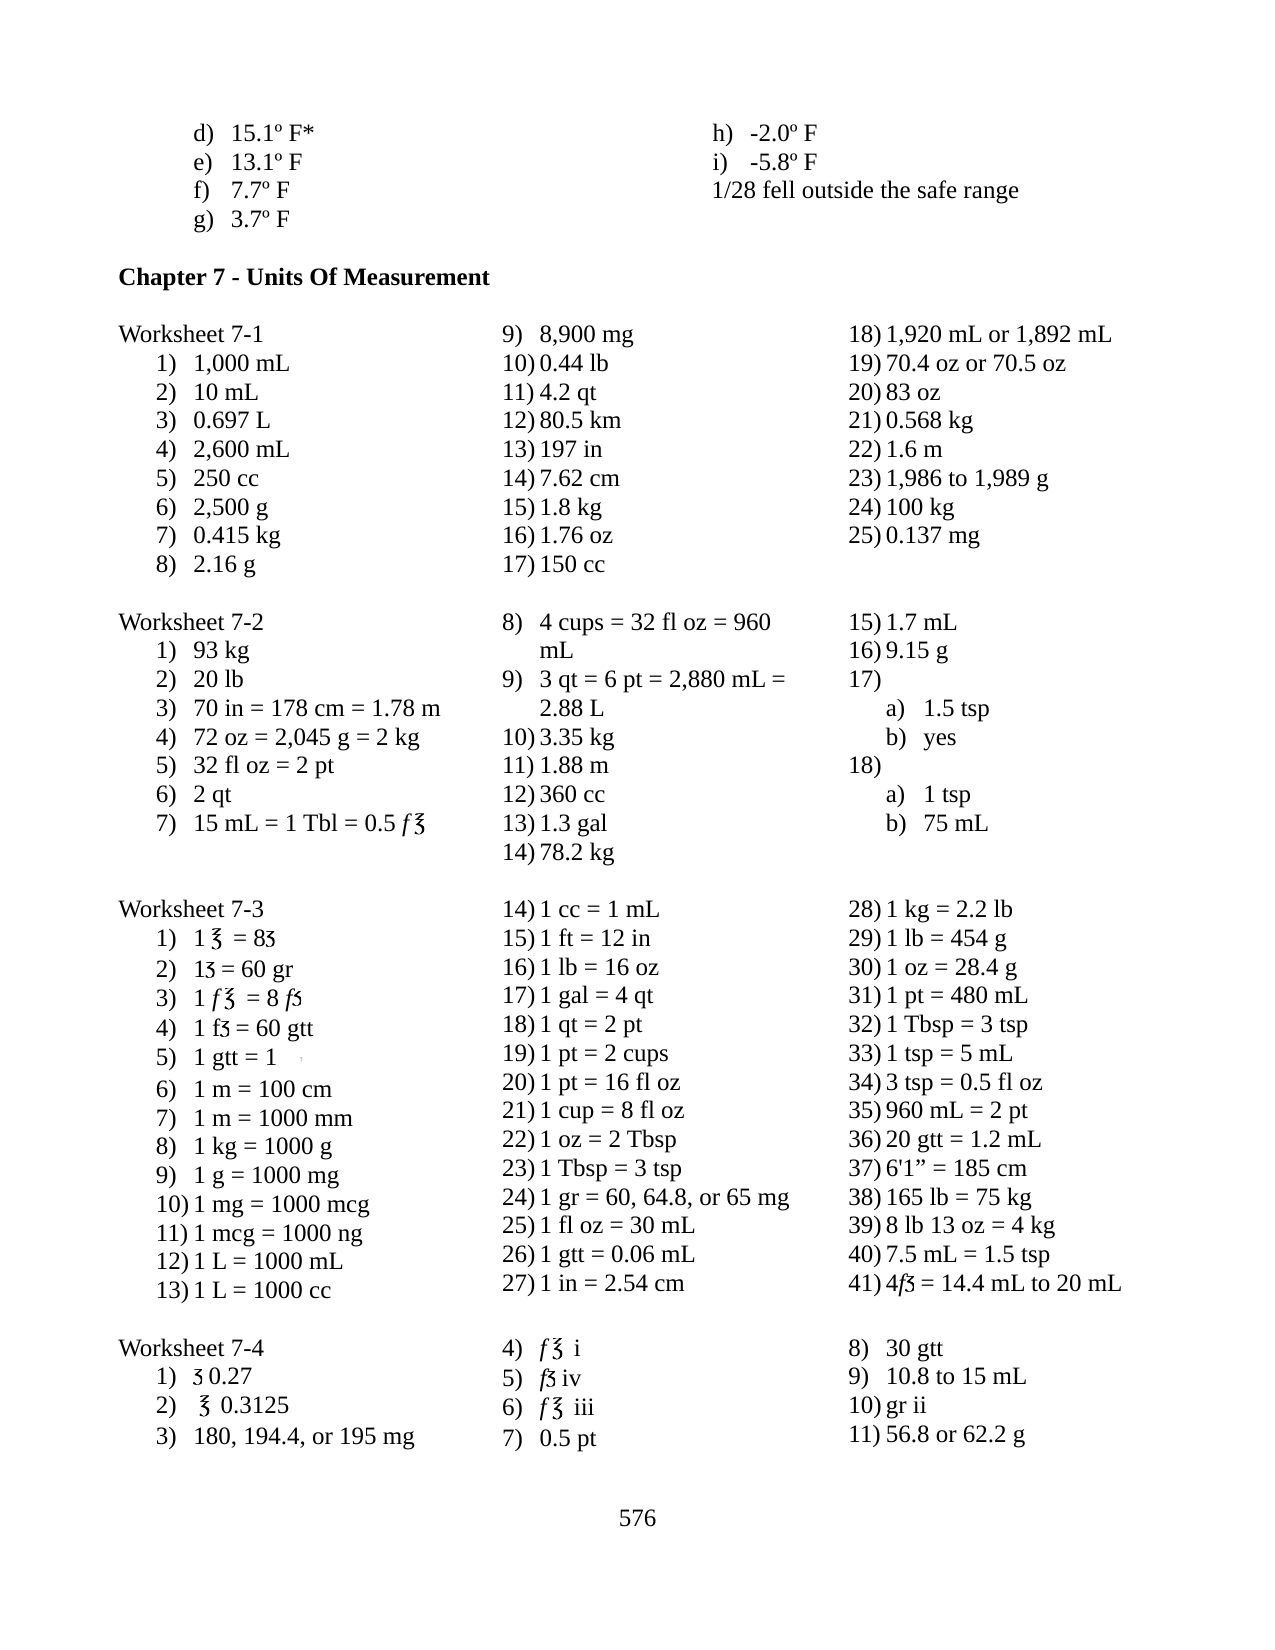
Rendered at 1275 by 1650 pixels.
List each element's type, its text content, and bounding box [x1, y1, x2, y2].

list 0.44 lb [502, 348, 811, 377]
list -2.0º F [712, 118, 1157, 147]
list 360 cc [502, 779, 811, 808]
list 80.5 km [502, 406, 811, 434]
list 960 mL = 2 pt [848, 1096, 1157, 1124]
list 1 lb = 454 g [848, 923, 1157, 952]
picture [205, 962, 215, 978]
list 0.27 [156, 1361, 464, 1390]
list 1 cc = 1 mL [502, 894, 811, 923]
list 1.5 tsp [886, 693, 1157, 722]
list 83 oz [848, 377, 1157, 406]
picture [905, 1276, 914, 1292]
list 78.2 kg [502, 837, 811, 866]
list 3 qt = 6 pt = 2,880 mL = 2.88 L [502, 664, 811, 722]
list 180, 194.4, or 195 mg [156, 1421, 464, 1450]
picture [546, 1338, 568, 1364]
list 1 oz = 28.4 g [848, 952, 1157, 981]
list 4.2 qt [502, 377, 811, 406]
list 20 lb [156, 664, 464, 693]
list 1 gr = 60, 64.8, or 65 mg [502, 1182, 811, 1211]
list 1.6 m [848, 434, 1157, 463]
list 1 kg = 2.2 lb [848, 894, 1157, 923]
list 3 tsp = 0.5 fl oz [848, 1067, 1157, 1096]
list 7.62 cm [502, 463, 811, 492]
list f iii [502, 1392, 811, 1423]
list 1 pt = 16 fl oz [502, 1067, 811, 1096]
list 10 mL [156, 377, 464, 406]
list 1 f = 8 f [156, 983, 464, 1013]
picture [546, 1371, 556, 1387]
text Chapter 7 - Units Of Measurement [118, 262, 1157, 291]
list 10.8 to 15 mL [848, 1361, 1157, 1390]
list 72 oz = 2,045 g = 2 kg [156, 722, 464, 751]
picture [292, 991, 302, 1006]
list 13.1º F [193, 147, 637, 176]
list 1,920 mL or 1,892 mL [848, 319, 1157, 348]
list 1 mg = 1000 mcg [156, 1189, 464, 1218]
list 1 mcg = 1000 ng [156, 1218, 464, 1246]
list yes [886, 722, 1157, 751]
picture [218, 988, 240, 1014]
list 1.8 kg [502, 492, 811, 521]
list 0.568 kg [848, 406, 1157, 434]
list 7.7º F [193, 176, 637, 204]
list 1 oz = 2 Tbsp [502, 1124, 811, 1153]
list 1 gtt = 1 [156, 1042, 464, 1074]
list 2,600 mL [156, 434, 464, 463]
list 150 cc [502, 549, 811, 578]
list 1 f = 60 gtt [156, 1013, 464, 1042]
list 4 cups = 32 fl oz = 960 mL [502, 607, 811, 664]
list 0.137 mg [848, 521, 1157, 549]
text Worksheet 7-4 [118, 1333, 464, 1361]
list 70 in = 178 cm = 1.78 m [156, 693, 464, 722]
list 6'1” = 185 cm [848, 1153, 1157, 1182]
list 7.5 mL = 1.5 tsp [848, 1239, 1157, 1268]
list 1 m = 1000 mm [156, 1103, 464, 1131]
picture [220, 1021, 230, 1037]
text 1/28 fell outside the safe range [711, 176, 1157, 204]
list 8 lb 13 oz = 4 kg [848, 1211, 1157, 1239]
list 0.5 pt [502, 1423, 811, 1452]
picture [205, 928, 227, 954]
list f iv [502, 1363, 811, 1392]
picture [193, 1395, 215, 1421]
list 1 g = 1000 mg [156, 1160, 464, 1189]
list 1,986 to 1,989 g [848, 463, 1157, 492]
list 1 cup = 8 fl oz [502, 1096, 811, 1124]
list 1 ft = 12 in [502, 923, 811, 952]
list 1 tsp [886, 779, 1157, 808]
list 3.7º F [193, 204, 637, 233]
list 100 kg [848, 492, 1157, 521]
list 4f = 14.4 mL to 20 mL [848, 1268, 1157, 1297]
list 70.4 oz or 70.5 oz [848, 348, 1157, 377]
list 15 mL = 1 Tbl = 0.5 f [156, 808, 464, 839]
list 1 pt = 480 mL [848, 981, 1157, 1009]
list 0.3125 [156, 1390, 464, 1421]
list 1 lb = 16 oz [502, 952, 811, 981]
list 1 Tbsp = 3 tsp [848, 1009, 1157, 1038]
list 0.415 kg [156, 521, 464, 549]
list 1,000 mL [156, 348, 464, 377]
list 1.3 gal [502, 808, 811, 837]
list 250 cc [156, 463, 464, 492]
list 1 fl oz = 30 mL [502, 1211, 811, 1239]
text Worksheet 7-3 [118, 894, 464, 923]
list 56.8 or 62.2 g [848, 1419, 1157, 1448]
list 2.16 g [156, 549, 464, 578]
list 197 in [502, 434, 811, 463]
list 8,900 mg [502, 319, 811, 348]
list -5.8º F [712, 147, 1157, 176]
list 93 kg [156, 636, 464, 664]
list 1.7 mL [848, 607, 1157, 636]
list 1 in = 2.54 cm [502, 1268, 811, 1297]
list 1 m = 100 cm [156, 1074, 464, 1103]
list 1 Tbsp = 3 tsp [502, 1153, 811, 1182]
text Worksheet 7-2 [118, 607, 464, 636]
picture [265, 931, 275, 947]
picture [193, 1369, 203, 1385]
picture [546, 1397, 568, 1424]
list 3.35 kg [502, 722, 811, 751]
list 15.1º F* [193, 118, 637, 147]
list 2,500 g [156, 492, 464, 521]
list 0.697 L [156, 406, 464, 434]
list 165 lb = 75 kg [848, 1182, 1157, 1211]
text Worksheet 7-1 [118, 319, 464, 348]
list 20 gtt = 1.2 mL [848, 1124, 1157, 1153]
list 1 kg = 1000 g [156, 1131, 464, 1160]
list 1.76 oz [502, 521, 811, 549]
list 1 pt = 2 cups [502, 1038, 811, 1067]
list 75 mL [886, 808, 1157, 837]
list 1 = 60 gr [156, 954, 464, 983]
list 1 = 8 [156, 923, 464, 954]
picture [408, 813, 430, 839]
list 2 qt [156, 779, 464, 808]
list 1 gal = 4 qt [502, 981, 811, 1009]
list 1 qt = 2 pt [502, 1009, 811, 1038]
list f i [502, 1333, 811, 1363]
list 1 L = 1000 mL [156, 1246, 464, 1275]
list 1 L = 1000 cc [156, 1275, 464, 1304]
list 1 gtt = 0.06 mL [502, 1239, 811, 1268]
list 32 fl oz = 2 pt [156, 751, 464, 779]
list 1 tsp = 5 mL [848, 1038, 1157, 1067]
list 30 gtt [848, 1333, 1157, 1361]
list gr ii [848, 1390, 1157, 1419]
list 9.15 g [848, 636, 1157, 664]
list 1.88 m [502, 751, 811, 779]
